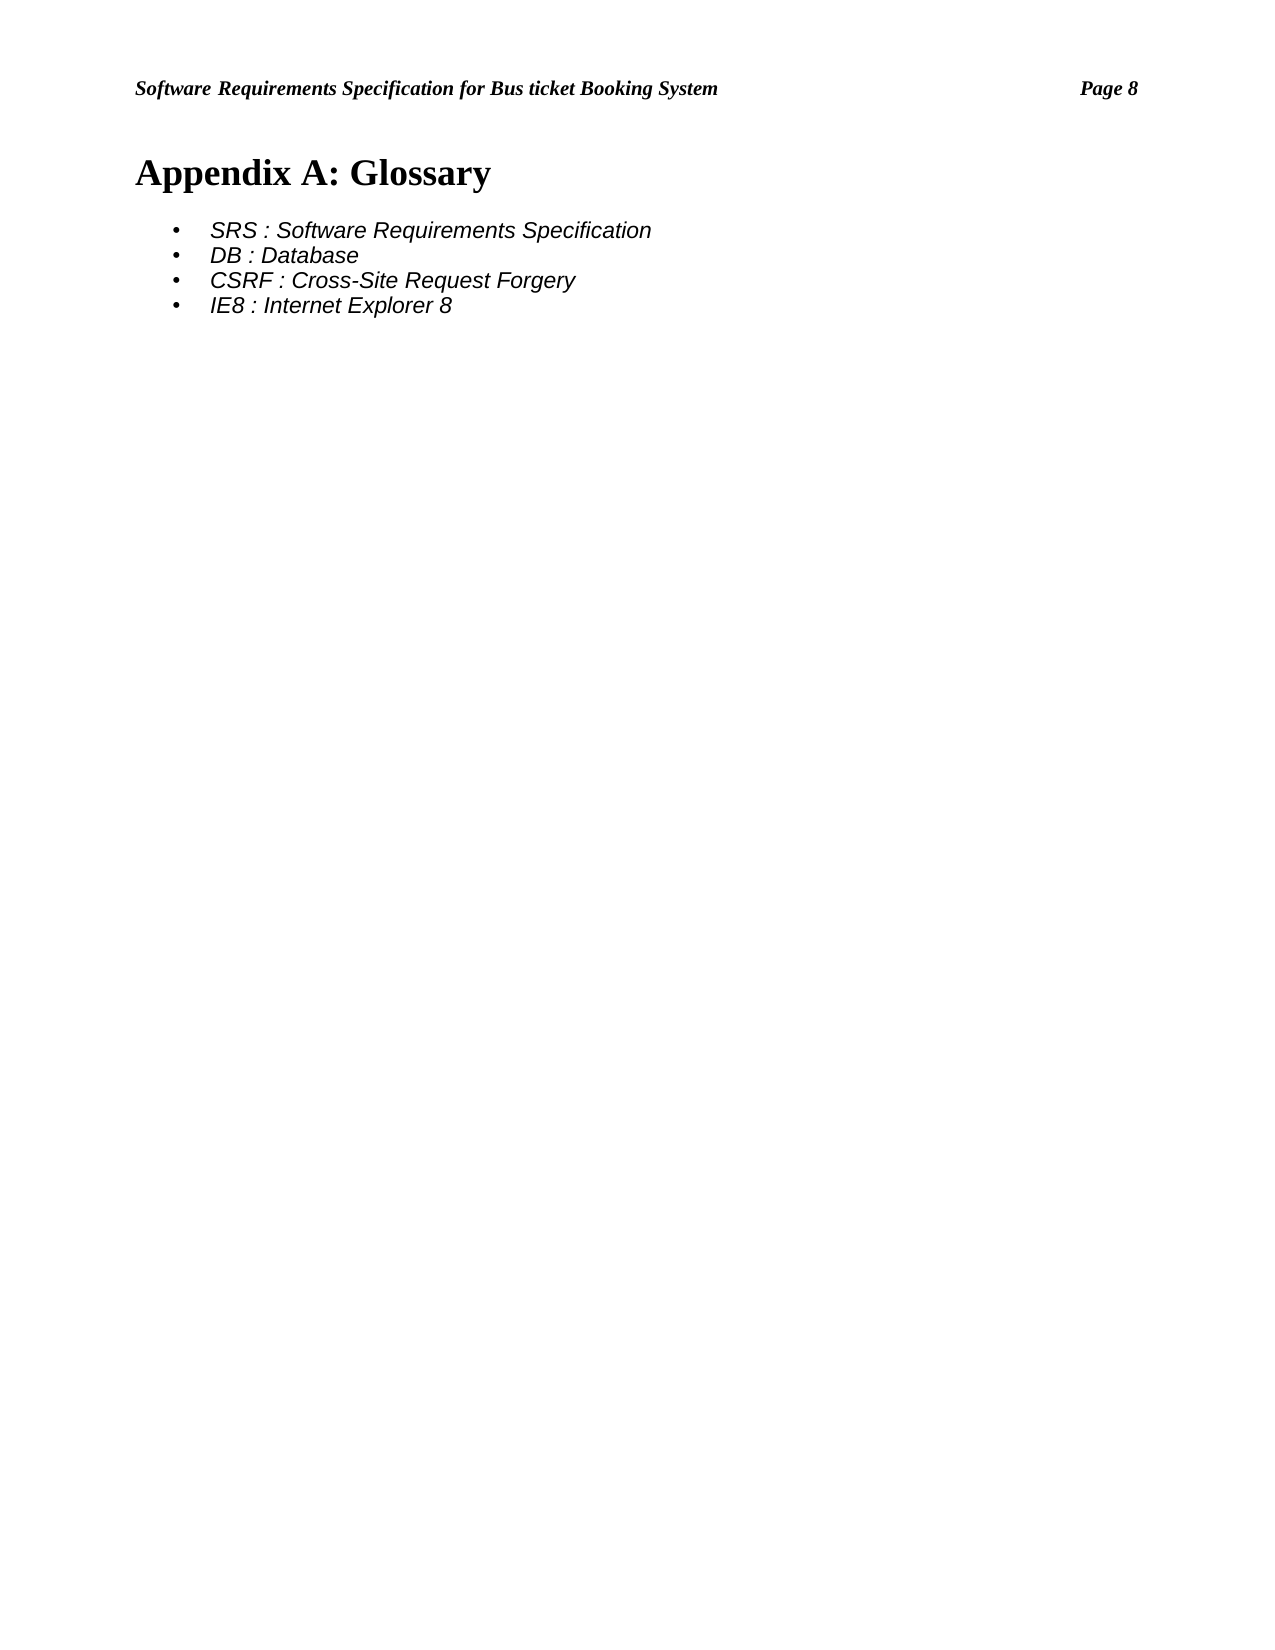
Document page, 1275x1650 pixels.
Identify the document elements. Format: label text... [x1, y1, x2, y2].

list SRS : Software Requirements Specification [172, 218, 1140, 243]
text Appendix A: Glossary [135, 150, 1140, 193]
list DB : Database [172, 243, 1140, 268]
list IE8 : Internet Explorer 8 [172, 293, 1140, 318]
list CSRF : Cross-Site Request Forgery [172, 268, 1140, 293]
